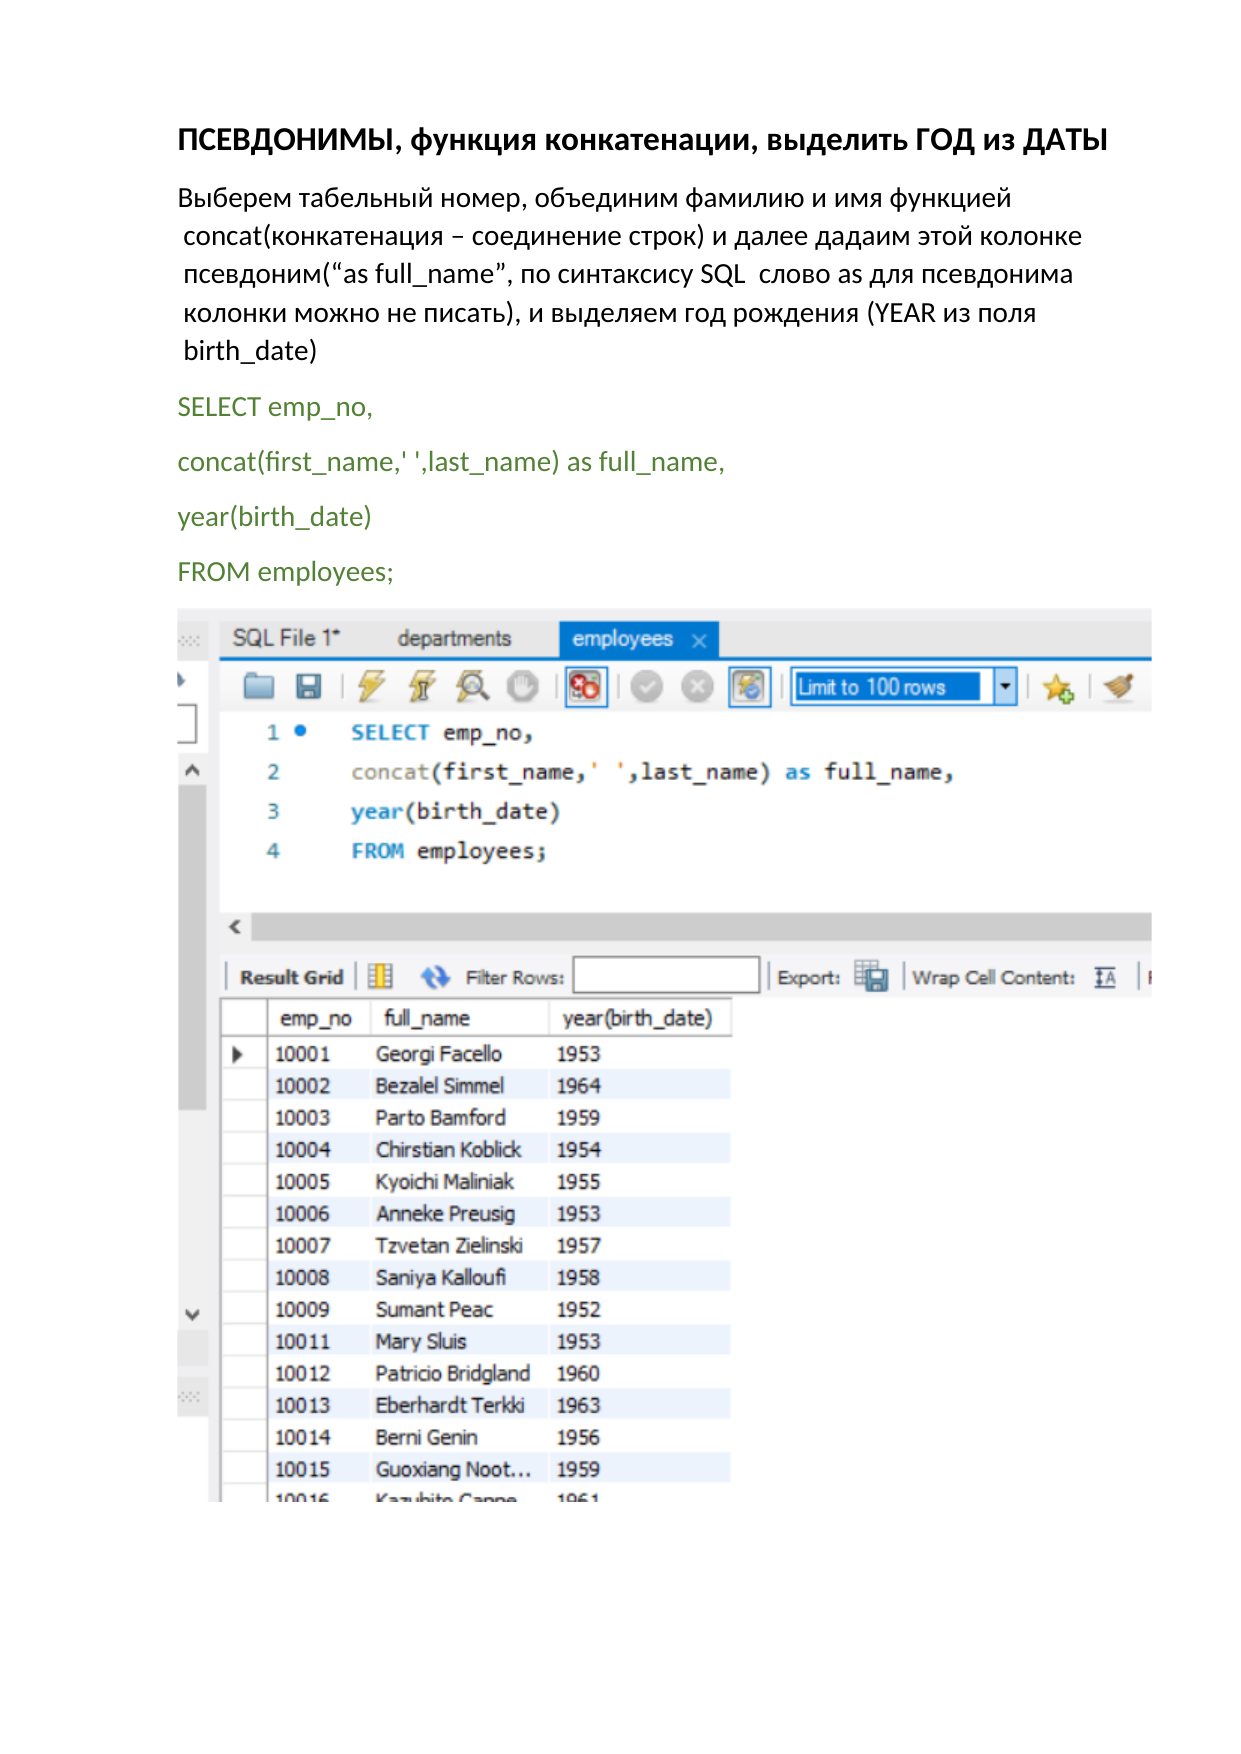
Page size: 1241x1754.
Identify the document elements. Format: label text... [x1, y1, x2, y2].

text SELECT emp_no, [177, 388, 1152, 423]
text ПСЕВДОНИМЫ, функция конкатенации, выделить ГОД из ДАТЫ [177, 118, 1152, 159]
text concat(first_name,' ',last_name) as full_name, [177, 443, 1152, 478]
text Выберем табельный номер, объединим фамилию и имя функцией concat(конкатенация – соединение строк) и далее дадаим этой колонке псевдоним(“as full_name”, по синтаксису SQL слово as для псевдонима колонки можно не писать), и выделяем год рождения (YEAR из поля birth_date) [177, 179, 1152, 368]
text year(birth_date) [177, 498, 1152, 533]
text FROM employees; [177, 553, 1152, 588]
picture [177, 608, 1152, 1502]
